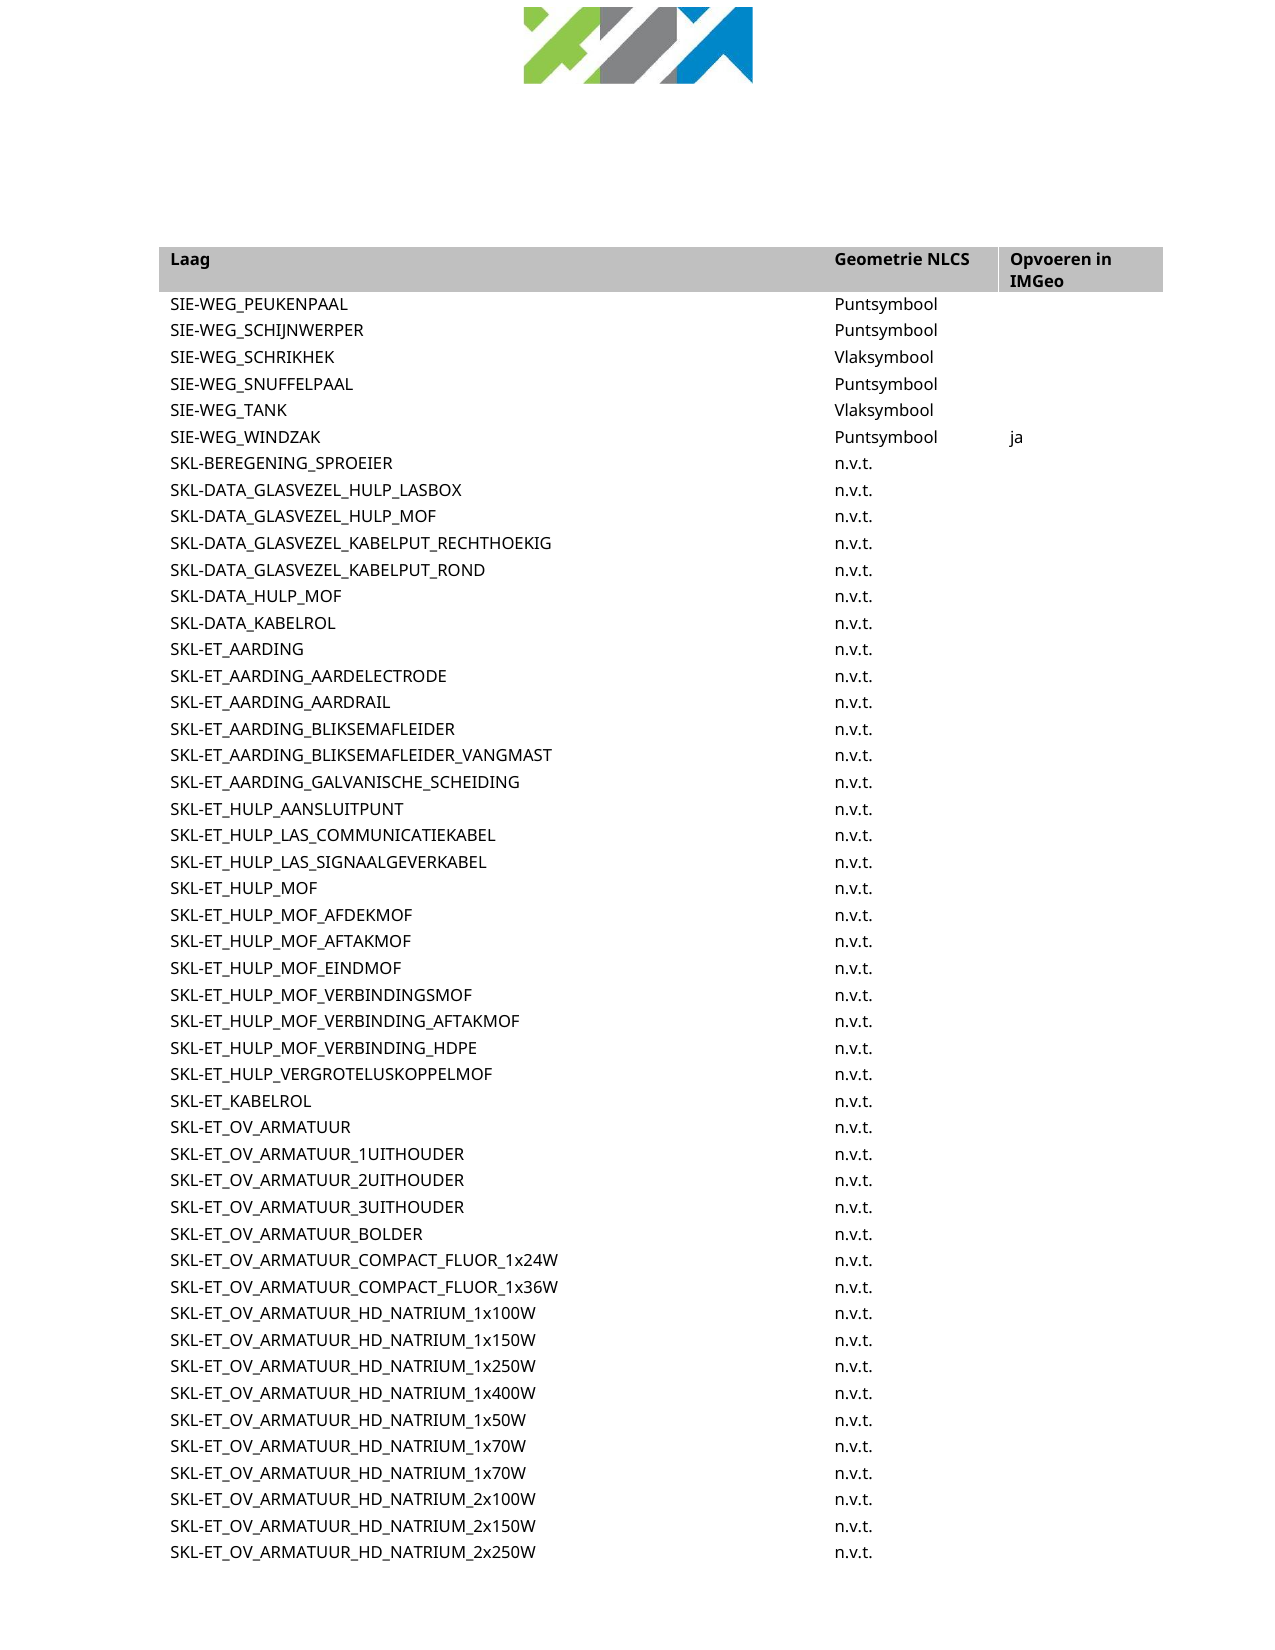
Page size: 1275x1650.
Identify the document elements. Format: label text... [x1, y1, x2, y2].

table_cell SKL-ET_AARDING_BLIKSEMAFLEIDER [159, 718, 823, 744]
table_header Opvoeren in IMGeo [999, 247, 1163, 292]
table_cell n.v.t. [823, 1063, 998, 1089]
table_cell SKL-ET_HULP_LAS_SIGNAALGEVERKABEL [159, 850, 823, 877]
table_cell [999, 1329, 1163, 1355]
table_cell SKL-ET_AARDING_AARDELECTRODE [159, 664, 823, 691]
table_cell [999, 638, 1163, 664]
table_cell SKL-ET_OV_ARMATUUR_HD_NATRIUM_2x150W [159, 1514, 823, 1541]
table_cell Vlaksymbool [823, 399, 998, 425]
table_cell [999, 744, 1163, 771]
table_cell SKL-ET_HULP_MOF_VERBINDING_HDPE [159, 1036, 823, 1063]
table_cell Puntsymbool [823, 319, 998, 346]
table_cell [999, 1089, 1163, 1116]
table_cell n.v.t. [823, 1249, 998, 1275]
table_cell SKL-ET_OV_ARMATUUR_3UITHOUDER [159, 1196, 823, 1222]
table_cell SKL-DATA_GLASVEZEL_KABELPUT_ROND [159, 558, 823, 585]
table_cell [999, 824, 1163, 850]
table_cell [999, 505, 1163, 532]
table_cell [999, 611, 1163, 638]
table_cell [999, 904, 1163, 930]
table_cell [999, 585, 1163, 611]
table_cell SKL-ET_HULP_MOF_AFTAKMOF [159, 930, 823, 957]
table_cell SKL-ET_HULP_MOF_AFDEKMOF [159, 904, 823, 930]
table_cell SKL-ET_OV_ARMATUUR_HD_NATRIUM_1x70W [159, 1461, 823, 1488]
table_cell [999, 930, 1163, 957]
table_cell n.v.t. [823, 1089, 998, 1116]
table_cell SKL-ET_OV_ARMATUUR_BOLDER [159, 1222, 823, 1249]
table_cell n.v.t. [823, 1514, 998, 1541]
table_cell [999, 399, 1163, 425]
table_cell [999, 983, 1163, 1010]
table_cell n.v.t. [823, 505, 998, 532]
table_cell [999, 718, 1163, 744]
table_cell [999, 1461, 1163, 1488]
table_cell [999, 1196, 1163, 1222]
table_cell [999, 1408, 1163, 1435]
table_cell SKL-ET_OV_ARMATUUR_HD_NATRIUM_1x50W [159, 1408, 823, 1435]
table_cell SKL-ET_OV_ARMATUUR_COMPACT_FLUOR_1x36W [159, 1275, 823, 1302]
table_cell [999, 664, 1163, 691]
table_cell n.v.t. [823, 532, 998, 558]
table_header Geometrie NLCS [823, 247, 998, 292]
table_cell SKL-ET_AARDING [159, 638, 823, 664]
table_cell SKL-ET_OV_ARMATUUR_HD_NATRIUM_1x150W [159, 1329, 823, 1355]
table_cell SKL-ET_KABELROL [159, 1089, 823, 1116]
table_cell [999, 957, 1163, 983]
table_cell [999, 1036, 1163, 1063]
table_cell [999, 1488, 1163, 1514]
table_cell [999, 1302, 1163, 1328]
table_cell SKL-DATA_GLASVEZEL_KABELPUT_RECHTHOEKIG [159, 532, 823, 558]
table_cell n.v.t. [823, 983, 998, 1010]
table_cell [999, 452, 1163, 478]
table_cell SKL-ET_HULP_MOF_EINDMOF [159, 957, 823, 983]
table_cell SKL-ET_AARDING_BLIKSEMAFLEIDER_VANGMAST [159, 744, 823, 771]
table_cell [999, 1541, 1163, 1567]
table_cell [999, 1010, 1163, 1036]
table_cell SKL-DATA_GLASVEZEL_HULP_LASBOX [159, 479, 823, 505]
table_cell n.v.t. [823, 1355, 998, 1382]
table_cell n.v.t. [823, 1275, 998, 1302]
table_cell n.v.t. [823, 611, 998, 638]
table_cell SIE-WEG_PEUKENPAAL [159, 293, 823, 319]
table_cell n.v.t. [823, 1435, 998, 1461]
table_cell n.v.t. [823, 824, 998, 850]
table_cell n.v.t. [823, 957, 998, 983]
table_cell n.v.t. [823, 585, 998, 611]
table_cell n.v.t. [823, 1329, 998, 1355]
table_cell [999, 1382, 1163, 1408]
table_cell SKL-ET_HULP_VERGROTELUSKOPPELMOF [159, 1063, 823, 1089]
table_cell SKL-ET_AARDING_GALVANISCHE_SCHEIDING [159, 771, 823, 797]
table_cell SKL-ET_OV_ARMATUUR_HD_NATRIUM_2x100W [159, 1488, 823, 1514]
table_cell SIE-WEG_SCHIJNWERPER [159, 319, 823, 346]
table_cell n.v.t. [823, 452, 998, 478]
table_cell [999, 558, 1163, 585]
table_cell n.v.t. [823, 1302, 998, 1328]
table_cell SKL-ET_OV_ARMATUUR [159, 1116, 823, 1142]
table_cell [999, 1116, 1163, 1142]
table_cell n.v.t. [823, 1143, 998, 1169]
table_cell SIE-WEG_SCHRIKHEK [159, 346, 823, 372]
table_cell [999, 1435, 1163, 1461]
table_cell n.v.t. [823, 1541, 998, 1567]
table_cell n.v.t. [823, 1461, 998, 1488]
table_cell SKL-DATA_KABELROL [159, 611, 823, 638]
table_header Laag [159, 247, 823, 292]
table_cell [999, 691, 1163, 717]
table_cell SKL-ET_AARDING_AARDRAIL [159, 691, 823, 717]
table_cell [999, 850, 1163, 877]
table_cell SKL-ET_OV_ARMATUUR_1UITHOUDER [159, 1143, 823, 1169]
table_cell [999, 1275, 1163, 1302]
table_cell Puntsymbool [823, 372, 998, 399]
table_cell n.v.t. [823, 850, 998, 877]
table_cell [999, 532, 1163, 558]
table_cell Vlaksymbool [823, 346, 998, 372]
table_cell SIE-WEG_WINDZAK [159, 425, 823, 452]
table_cell n.v.t. [823, 718, 998, 744]
table_cell n.v.t. [823, 930, 998, 957]
table_cell SIE-WEG_TANK [159, 399, 823, 425]
table_cell [999, 771, 1163, 797]
table_cell Puntsymbool [823, 425, 998, 452]
table_cell SKL-DATA_HULP_MOF [159, 585, 823, 611]
table_cell SIE-WEG_SNUFFELPAAL [159, 372, 823, 399]
table_cell n.v.t. [823, 877, 998, 903]
table_cell [999, 797, 1163, 824]
table_cell SKL-ET_HULP_LAS_COMMUNICATIEKABEL [159, 824, 823, 850]
table_cell SKL-ET_OV_ARMATUUR_HD_NATRIUM_1x70W [159, 1435, 823, 1461]
table_cell n.v.t. [823, 1196, 998, 1222]
table_cell [999, 877, 1163, 903]
table_cell SKL-ET_OV_ARMATUUR_HD_NATRIUM_1x250W [159, 1355, 823, 1382]
table_cell n.v.t. [823, 1408, 998, 1435]
table_cell n.v.t. [823, 1116, 998, 1142]
table_cell n.v.t. [823, 664, 998, 691]
table_cell SKL-ET_OV_ARMATUUR_COMPACT_FLUOR_1x24W [159, 1249, 823, 1275]
table_cell n.v.t. [823, 904, 998, 930]
table_cell n.v.t. [823, 797, 998, 824]
table_cell SKL-DATA_GLASVEZEL_HULP_MOF [159, 505, 823, 532]
table_cell n.v.t. [823, 558, 998, 585]
table_cell n.v.t. [823, 1382, 998, 1408]
table_cell [999, 372, 1163, 399]
table_cell n.v.t. [823, 744, 998, 771]
table_cell n.v.t. [823, 479, 998, 505]
table_cell ja [999, 425, 1163, 452]
table_cell n.v.t. [823, 771, 998, 797]
table_cell n.v.t. [823, 1036, 998, 1063]
table_cell [999, 1514, 1163, 1541]
table_cell [999, 479, 1163, 505]
table_cell SKL-ET_HULP_MOF [159, 877, 823, 903]
table_cell SKL-ET_OV_ARMATUUR_2UITHOUDER [159, 1169, 823, 1196]
table_cell n.v.t. [823, 1222, 998, 1249]
table_cell SKL-ET_HULP_MOF_VERBINDING_AFTAKMOF [159, 1010, 823, 1036]
table_cell n.v.t. [823, 638, 998, 664]
table_cell [999, 1143, 1163, 1169]
table_cell [999, 1249, 1163, 1275]
table_cell [999, 319, 1163, 346]
table_cell SKL-BEREGENING_SPROEIER [159, 452, 823, 478]
table_cell [999, 1169, 1163, 1196]
table_cell [999, 1355, 1163, 1382]
table_cell n.v.t. [823, 691, 998, 717]
table_cell SKL-ET_HULP_AANSLUITPUNT [159, 797, 823, 824]
table_cell [999, 1063, 1163, 1089]
table_cell [999, 293, 1163, 319]
table_cell n.v.t. [823, 1010, 998, 1036]
table_cell n.v.t. [823, 1169, 998, 1196]
table_cell Puntsymbool [823, 293, 998, 319]
table_cell [999, 346, 1163, 372]
table_cell SKL-ET_OV_ARMATUUR_HD_NATRIUM_2x250W [159, 1541, 823, 1567]
table_cell SKL-ET_OV_ARMATUUR_HD_NATRIUM_1x100W [159, 1302, 823, 1328]
table_cell SKL-ET_OV_ARMATUUR_HD_NATRIUM_1x400W [159, 1382, 823, 1408]
table_cell SKL-ET_HULP_MOF_VERBINDINGSMOF [159, 983, 823, 1010]
table_cell n.v.t. [823, 1488, 998, 1514]
table_cell [999, 1222, 1163, 1249]
